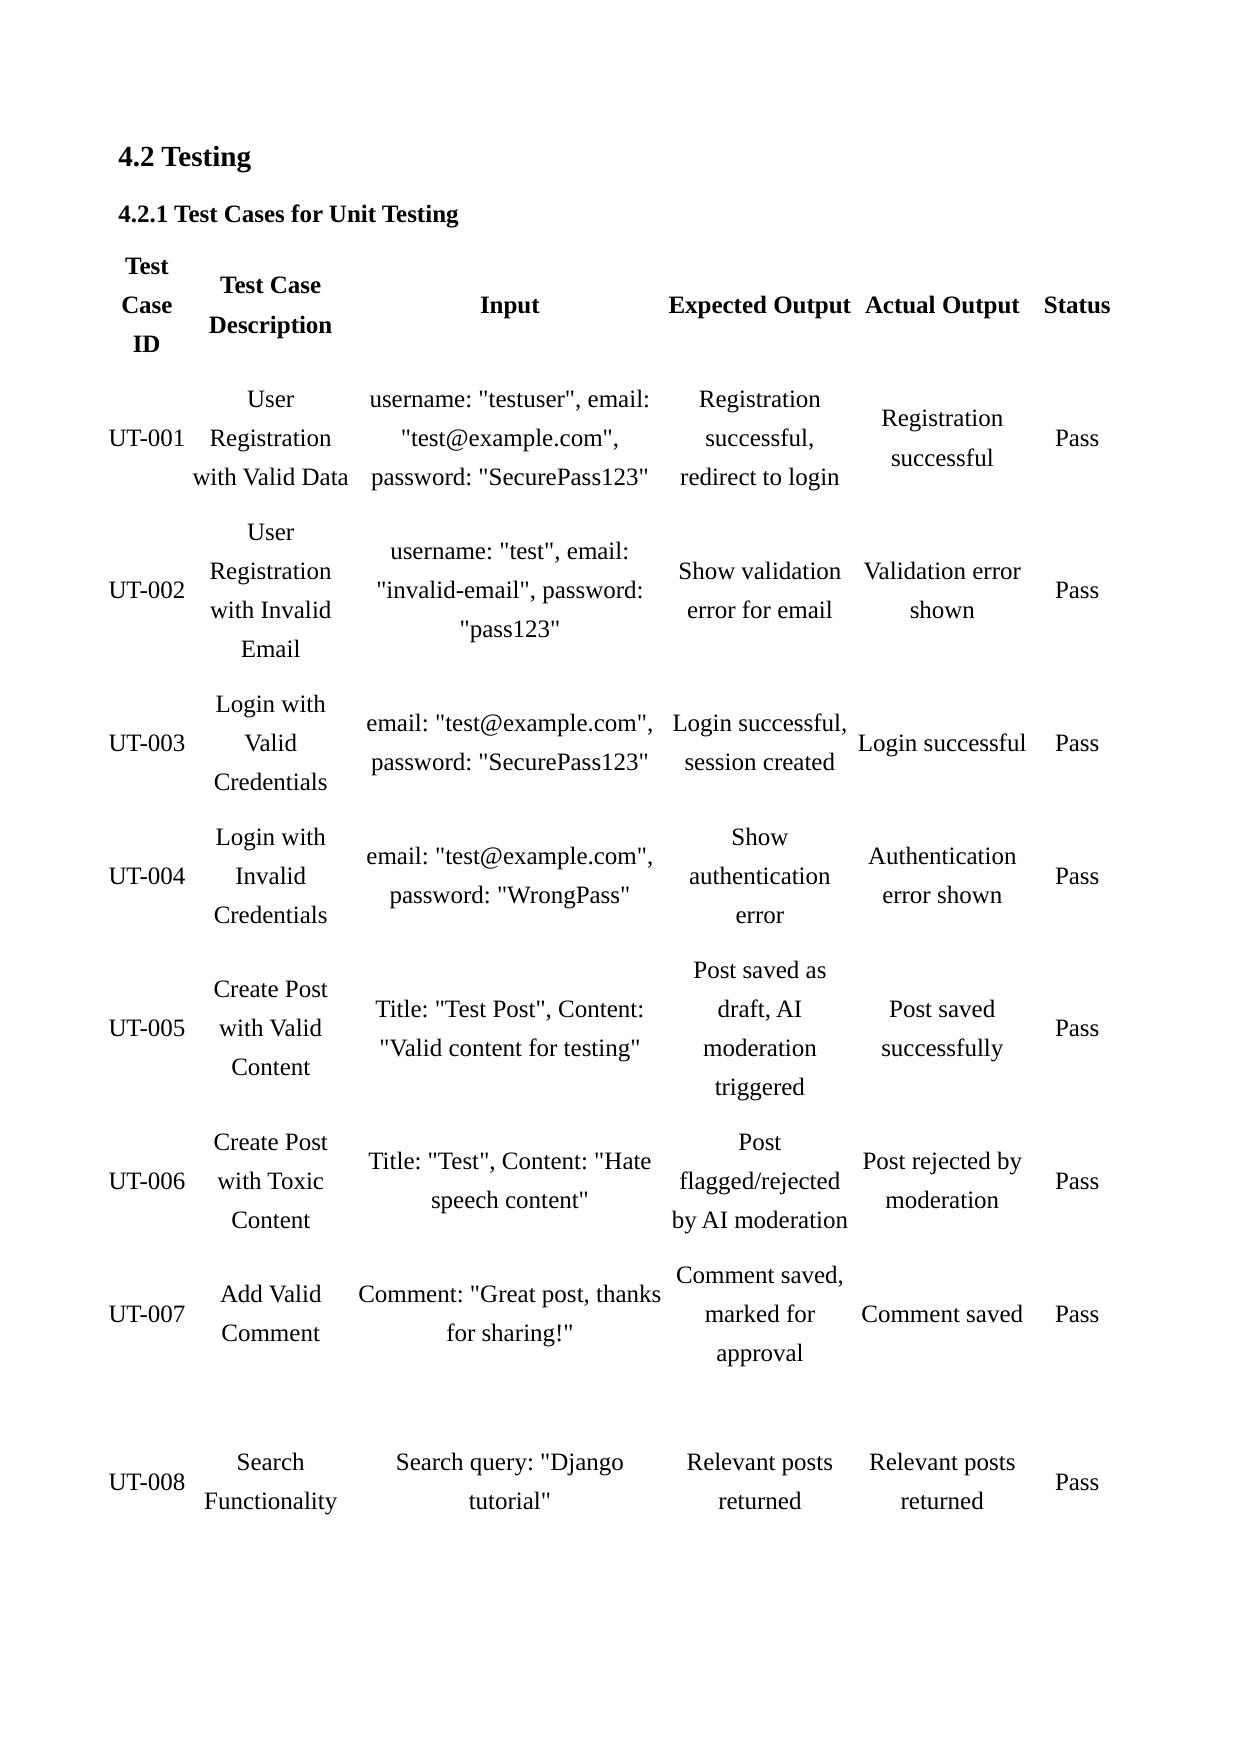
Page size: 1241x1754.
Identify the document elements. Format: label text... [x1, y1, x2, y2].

table_cell Search query: "Django tutorial" [352, 1438, 667, 1531]
table_header Expected Output [667, 241, 852, 374]
table_cell Pass [1032, 1250, 1122, 1382]
table_cell Pass [1032, 508, 1122, 678]
table_cell email: "test@example.com", password: "SecurePass123" [352, 680, 667, 811]
table_cell Title: "Test Post", Content: "Valid content for testing" [352, 945, 667, 1116]
table_cell Login successful [852, 680, 1032, 811]
table_cell Relevant posts returned [667, 1438, 852, 1531]
table_cell Pass [1032, 1438, 1122, 1531]
table_cell User Registration with Invalid Email [189, 508, 352, 678]
table_cell UT-005 [105, 945, 189, 1116]
subtitle 4.2 Testing [118, 139, 1122, 172]
table_cell Comment saved, marked for approval [667, 1250, 852, 1382]
table_cell [105, 1532, 189, 1588]
table_cell Login successful, session created [667, 680, 852, 811]
table_cell UT-006 [105, 1117, 189, 1249]
table_cell [352, 1532, 667, 1588]
table_cell Post saved as draft, AI moderation triggered [667, 945, 852, 1116]
table_cell Login with Valid Credentials [189, 680, 352, 811]
table_cell Registration successful [852, 375, 1032, 507]
table_cell Show authentication error [667, 812, 852, 944]
table_header Input [352, 241, 667, 374]
table_cell UT-007 [105, 1250, 189, 1382]
table_cell User Registration with Valid Data [189, 375, 352, 507]
table_cell Pass [1032, 812, 1122, 944]
table_cell username: "testuser", email: "test@example.com", password: "SecurePass123" [352, 375, 667, 507]
table_header Status [1032, 241, 1122, 374]
table_header Actual Output [852, 241, 1032, 374]
table_cell [352, 1383, 667, 1437]
table_cell Pass [1032, 1117, 1122, 1249]
table_cell [852, 1532, 1122, 1588]
table_cell Create Post with Valid Content [189, 945, 352, 1116]
table_cell Post saved successfully [852, 945, 1032, 1116]
table_cell UT-001 [105, 375, 189, 507]
table_cell Create Post with Toxic Content [189, 1117, 352, 1249]
table_cell Pass [1032, 680, 1122, 811]
table_cell Validation error shown [852, 508, 1032, 678]
table_cell email: "test@example.com", password: "WrongPass" [352, 812, 667, 944]
table_cell [667, 1383, 852, 1437]
table_cell UT-003 [105, 680, 189, 811]
table_cell Comment saved [852, 1250, 1032, 1382]
table_cell [667, 1532, 852, 1588]
table_cell Relevant posts returned [852, 1438, 1032, 1531]
table_cell UT-008 [105, 1438, 189, 1531]
table_cell UT-004 [105, 812, 189, 944]
table_cell Pass [1032, 375, 1122, 507]
table_cell UT-002 [105, 508, 189, 678]
table_cell Post flagged/rejected by AI moderation [667, 1117, 852, 1249]
table_cell Authentication error shown [852, 812, 1032, 944]
table_header Test Case Description [189, 241, 352, 374]
table_cell [105, 1383, 189, 1437]
table_cell Pass [1032, 945, 1122, 1116]
table_header Test Case ID [105, 241, 189, 374]
table_cell Login with Invalid Credentials [189, 812, 352, 944]
subtitle 4.2.1 Test Cases for Unit Testing [118, 199, 1122, 228]
table_cell Comment: "Great post, thanks for sharing!" [352, 1250, 667, 1382]
table_cell Show validation error for email [667, 508, 852, 678]
table_cell Registration successful, redirect to login [667, 375, 852, 507]
table_cell [852, 1383, 1032, 1437]
table_cell Post rejected by moderation [852, 1117, 1032, 1249]
table_cell [189, 1383, 352, 1437]
table_cell Search Functionality [189, 1438, 352, 1531]
table_cell [1032, 1383, 1122, 1437]
table_cell [189, 1532, 352, 1588]
table_cell Add Valid Comment [189, 1250, 352, 1382]
table_cell username: "test", email: "invalid-email", password: "pass123" [352, 508, 667, 678]
table_cell Title: "Test", Content: "Hate speech content" [352, 1117, 667, 1249]
